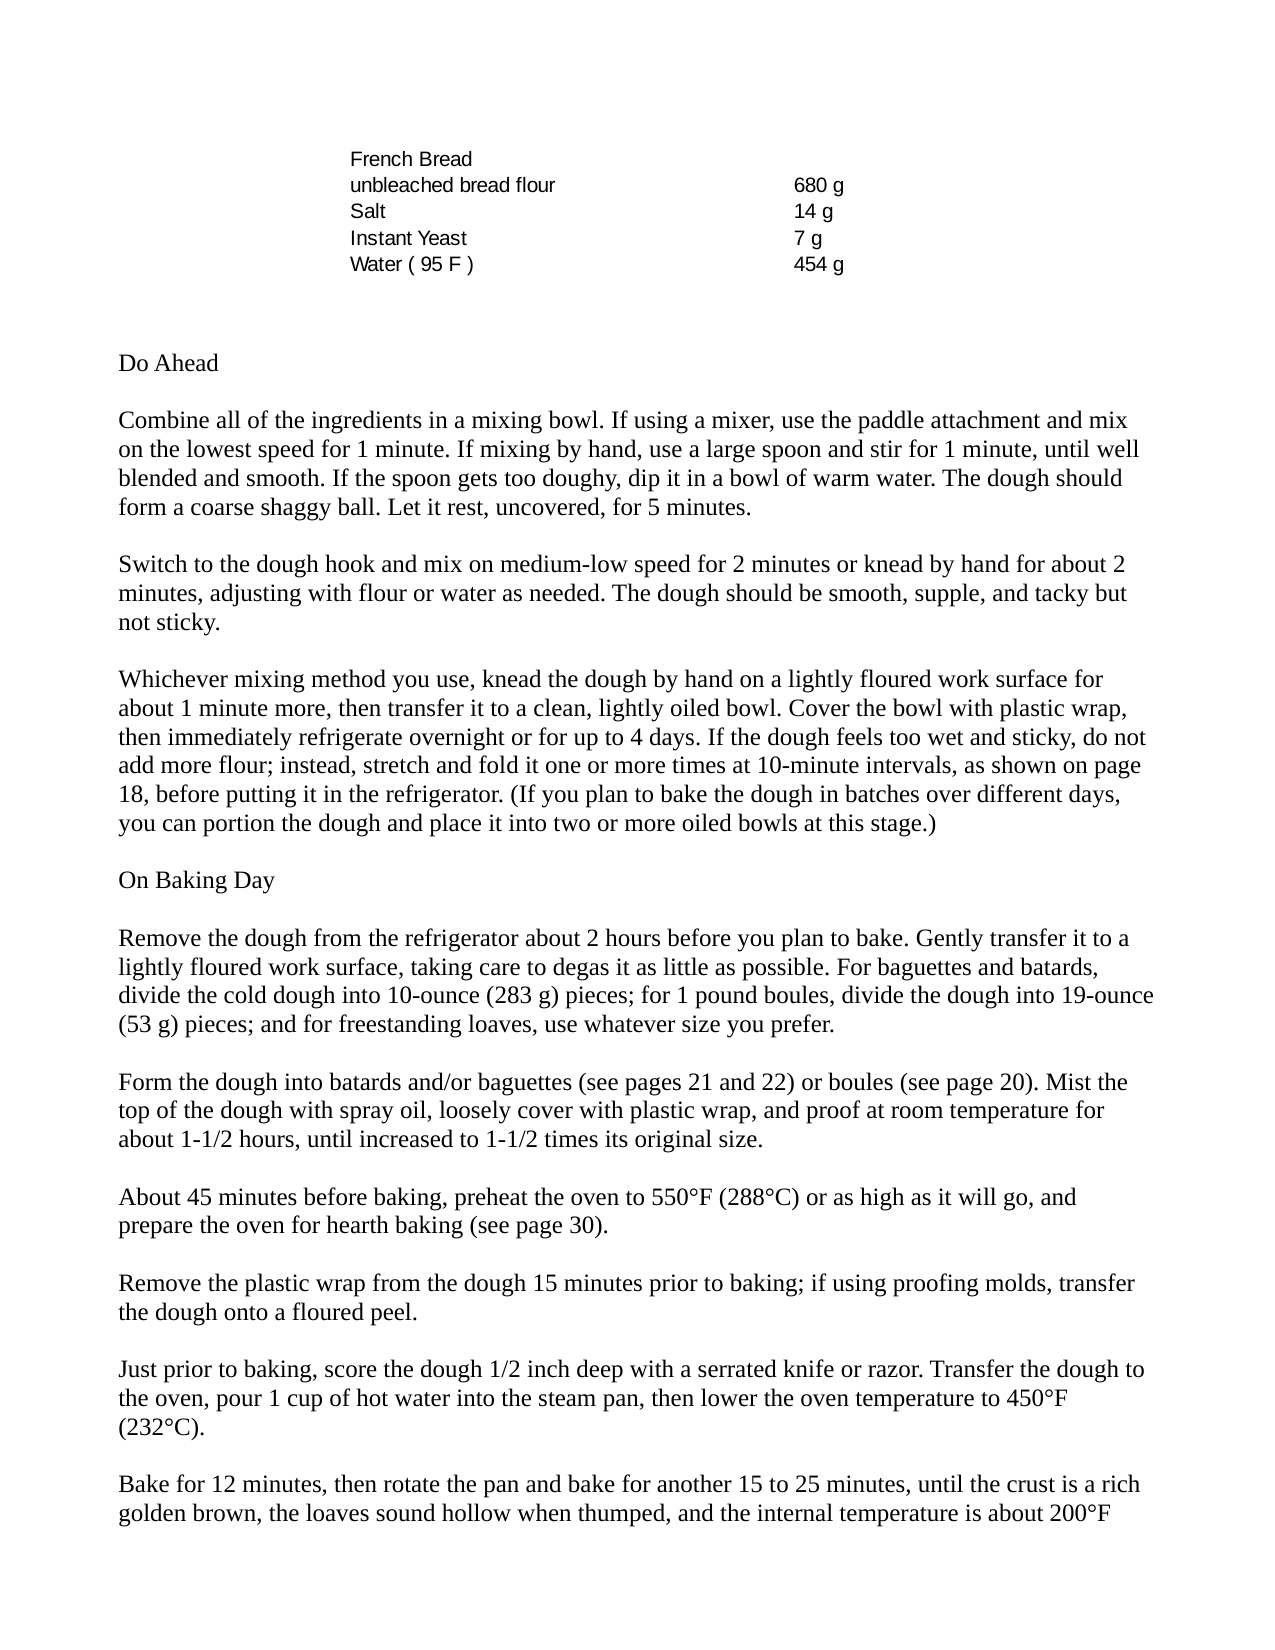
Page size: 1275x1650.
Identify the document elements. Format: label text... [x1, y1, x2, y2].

text Just prior to baking, score the dough 1/2 inch deep with a serrated knife or razor. Transfer the dough to the oven, pour 1 cup of hot water into the steam pan, then lower the oven temperature to 450°F (232°C). [118, 1354, 1157, 1441]
text Switch to the dough hook and mix on medium-low speed for 2 minutes or knead by hand for about 2 minutes, adjusting with flour or water as needed. The dough should be smooth, supple, and tacky but not sticky. [118, 549, 1157, 636]
text Form the dough into batards and/or baguettes (see pages 21 and 22) or boules (see page 20). Mist the top of the dough with spray oil, loosely cover with plastic wrap, and proof at room temperature for about 1-1/2 hours, until increased to 1-1/2 times its original size. [118, 1067, 1157, 1153]
text Bake for 12 minutes, then rotate the pan and bake for another 15 to 25 minutes, until the crust is a rich golden brown, the loaves sound hollow when thumped, and the internal temperature is about 200°F [118, 1469, 1157, 1527]
text Combine all of the ingredients in a mixing bowl. If using a mixer, use the paddle attachment and mix on the lowest speed for 1 minute. If mixing by hand, use a large spoon and stir for 1 minute, until well blended and smooth. If the spoon gets too doughy, dip it in a bowl of warm water. The dough should form a coarse shaggy ball. Let it rest, uncovered, for 5 minutes. [118, 406, 1157, 521]
text Whichever mixing method you use, knead the dough by hand on a lightly floured work surface for about 1 minute more, then transfer it to a clean, lightly oiled bowl. Cover the bowl with plastic wrap, then immediately refrigerate overnight or for up to 4 days. If the dough feels too wet and sticky, do not add more flour; instead, stretch and fold it one or more times at 10-minute intervals, as shown on page 18, before putting it in the refrigerator. (If you plan to bake the dough in batches over different days, you can portion the dough and place it into two or more oiled bowls at this stage.) [118, 664, 1157, 837]
text Remove the plastic wrap from the dough 15 minutes prior to baking; if using proofing molds, transfer the dough onto a floured peel. [118, 1268, 1157, 1326]
text Remove the dough from the refrigerator about 2 hours before you plan to bake. Gently transfer it to a lightly floured work surface, taking care to degas it as little as possible. For baguettes and batards, divide the cold dough into 10-ounce (283 g) pieces; for 1 pound boules, divide the dough into 19-ounce (53 g) pieces; and for freestanding loaves, use whatever size you prefer. [118, 923, 1157, 1038]
text About 45 minutes before baking, preheat the oven to 550°F (288°C) or as high as it will go, and prepare the oven for hearth baking (see page 30). [118, 1182, 1157, 1239]
text On Baking Day [118, 866, 1157, 894]
text Do Ahead [118, 348, 1157, 377]
